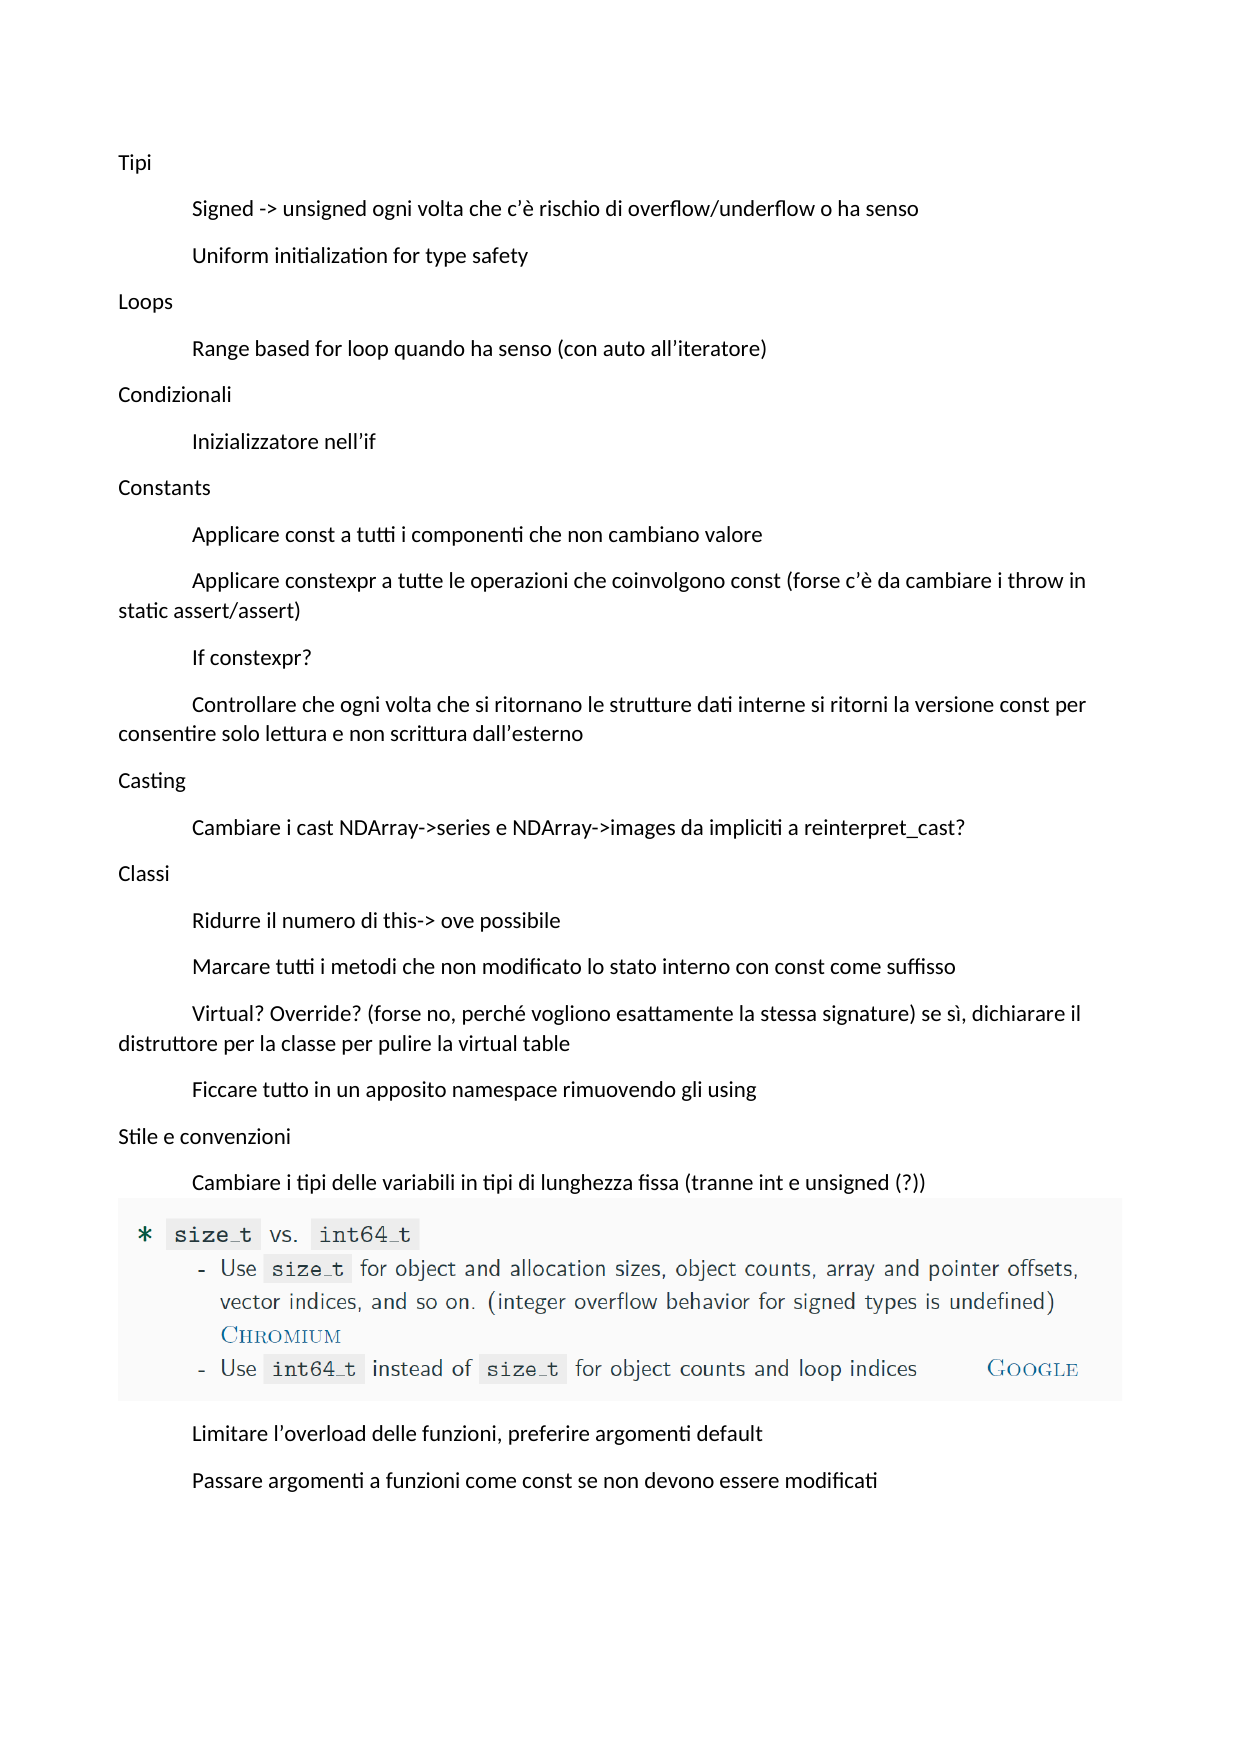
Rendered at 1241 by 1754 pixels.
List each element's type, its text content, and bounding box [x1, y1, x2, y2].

text Virtual? Override? (forse no, perché vogliono esattamente la stessa signature) se sì, dichiarare il distruttore per la classe per pulire la virtual table [118, 999, 1122, 1057]
text Ficcare tutto in un apposito namespace rimuovendo gli using [118, 1075, 1122, 1103]
text Inizializzatore nell’if [118, 427, 1122, 455]
text Uniform initialization for type safety [118, 241, 1122, 269]
text Applicare const a tutti i componenti che non cambiano valore [118, 520, 1122, 548]
text Range based for loop quando ha senso (con auto all’iteratore) [118, 334, 1122, 362]
text Marcare tutti i metodi che non modificato lo stato interno con const come suffisso [118, 952, 1122, 980]
text Controllare che ogni volta che si ritornano le strutture dati interne si ritorni la versione const per consentire solo lettura e non scrittura dall’esterno [118, 690, 1122, 748]
text If constexpr? [118, 643, 1122, 671]
text Condizionali [118, 380, 1122, 408]
text Tipi [118, 148, 1122, 176]
text Cambiare i cast NDArray->series e NDArray->images da impliciti a reinterpret_cast? [118, 813, 1122, 841]
text Signed -> unsigned ogni volta che c’è rischio di overflow/underflow o ha senso [118, 194, 1122, 222]
text Constants [118, 473, 1122, 502]
text Classi [118, 859, 1122, 887]
text Applicare constexpr a tutte le operazioni che coinvolgono const (forse c’è da cambiare i throw in static assert/assert) [118, 567, 1122, 624]
text Stile e convenzioni [118, 1122, 1122, 1150]
text Ridurre il numero di this-> ove possibile [118, 906, 1122, 934]
text Loops [118, 287, 1122, 315]
text Passare argomenti a funzioni come const se non devono essere modificati [118, 1466, 1122, 1494]
text Limitare l’overload delle funzioni, preferire argomenti default [118, 1419, 1122, 1447]
text Casting [118, 766, 1122, 794]
text Cambiare i tipi delle variabili in tipi di lunghezza fissa (tranne int e unsigned (?)) [118, 1168, 1122, 1198]
